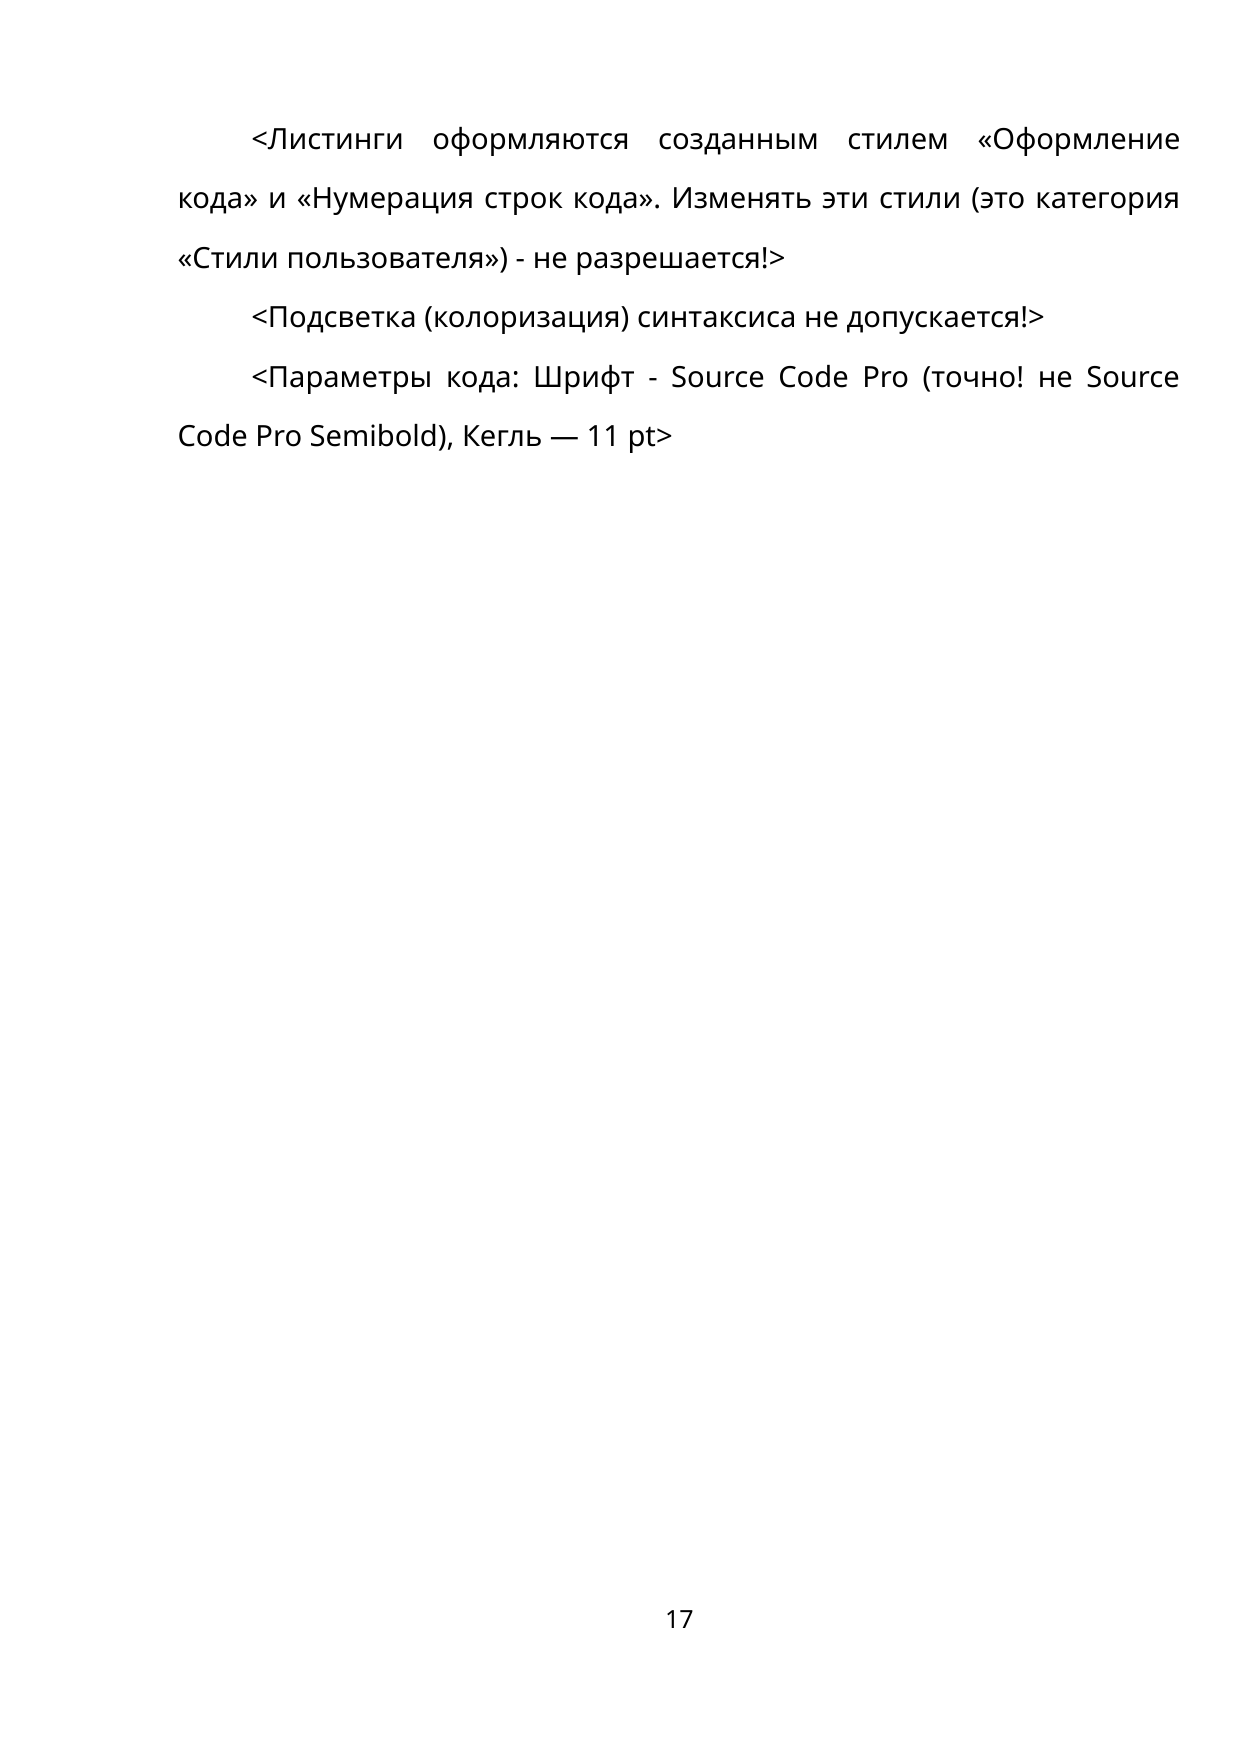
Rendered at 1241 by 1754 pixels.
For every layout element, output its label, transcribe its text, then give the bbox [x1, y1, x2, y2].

text <Параметры кода: Шрифт - Source Code Pro (точно! не Source Code Pro Semibold), Кегль — 11 pt> [177, 356, 1181, 455]
text <Подсветка (колоризация) синтаксиса не допускается!> [177, 297, 1181, 336]
text <Листинги оформляются созданным стилем «Оформление кода» и «Нумерация строк кода». Изменять эти стили (это категория «Стили пользователя») - не разрешается!> [177, 118, 1181, 277]
